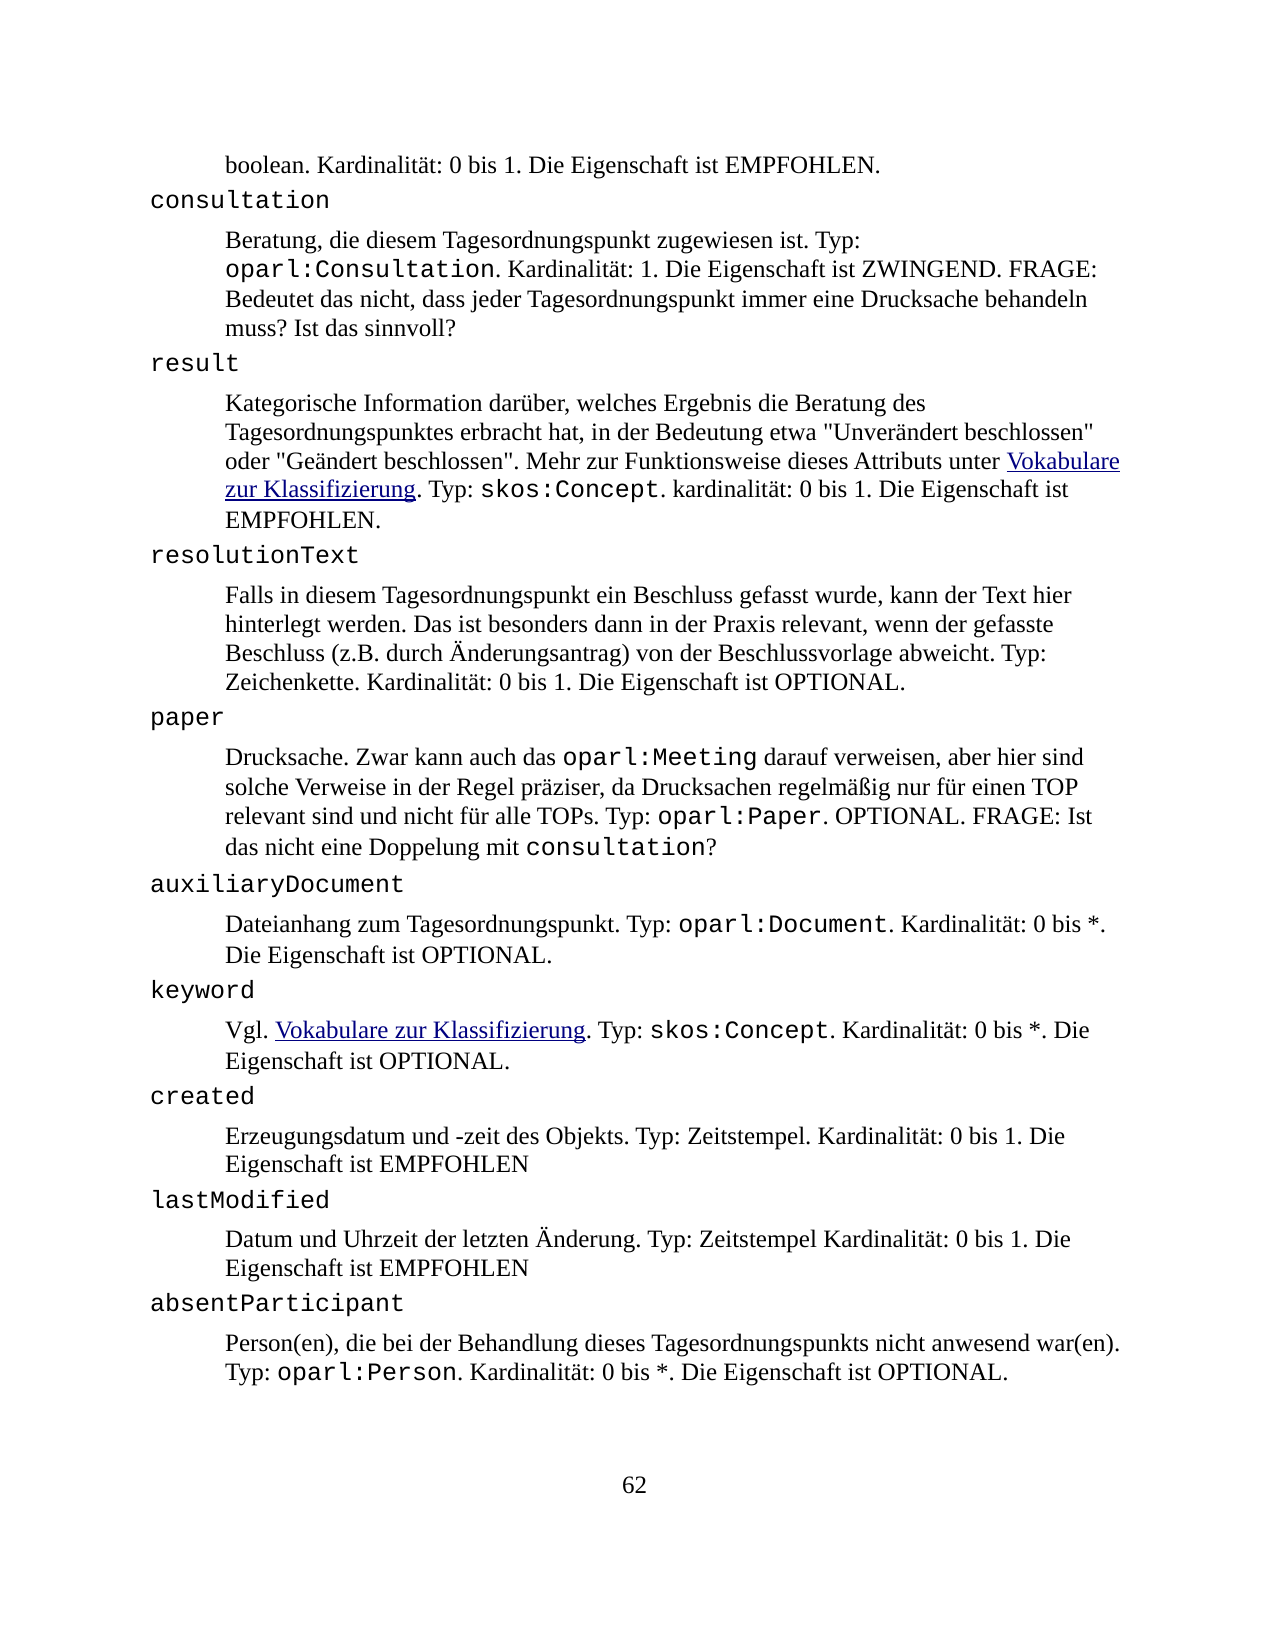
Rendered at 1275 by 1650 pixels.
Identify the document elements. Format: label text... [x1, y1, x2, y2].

text consultation [150, 188, 1125, 216]
text Kategorische Information darüber, welches Ergebnis die Beratung des Tagesordnungspunktes erbracht hat, in der Bedeutung etwa "Unverändert beschlossen" oder "Geändert beschlossen". Mehr zur Funktionsweise dieses Attributs unter Vokabulare zur Klassifizierung. Typ: skos:Concept. kardinalität: 0 bis 1. Die Eigenschaft ist EMPFOHLEN. [225, 388, 1125, 534]
text Beratung, die diesem Tagesordnungspunkt zugewiesen ist. Typ: oparl:Consultation. Kardinalität: 1. Die Eigenschaft ist ZWINGEND. FRAGE: Bedeutet das nicht, dass jeder Tagesordnungspunkt immer eine Drucksache behandeln muss? Ist das sinnvoll? [225, 225, 1125, 342]
text boolean. Kardinalität: 0 bis 1. Die Eigenschaft ist EMPFOHLEN. [225, 150, 1125, 179]
text Drucksache. Zwar kann auch das oparl:Meeting darauf verweisen, aber hier sind solche Verweise in der Regel präziser, da Drucksachen regelmäßig nur für einen TOP relevant sind und nicht für alle TOPs. Typ: oparl:Paper. OPTIONAL. FRAGE: Ist das nicht eine Doppelung mit consultation? [225, 742, 1125, 863]
text auxiliaryDocument [150, 872, 1125, 900]
text Dateianhang zum Tagesordnungspunkt. Typ: oparl:Document. Kardinalität: 0 bis *. Die Eigenschaft ist OPTIONAL. [225, 909, 1125, 969]
text result [150, 351, 1125, 379]
text Vgl. Vokabulare zur Klassifizierung. Typ: skos:Concept. Kardinalität: 0 bis *. Die Eigenschaft ist OPTIONAL. [225, 1015, 1125, 1074]
text keyword [150, 978, 1125, 1006]
text resolutionText [150, 543, 1125, 571]
text created [150, 1083, 1125, 1112]
text Falls in diesem Tagesordnungspunkt ein Beschluss gefasst wurde, kann der Text hier hinterlegt werden. Das ist besonders dann in der Praxis relevant, wenn der gefasste Beschluss (z.B. durch Änderungsantrag) von der Beschlussvorlage abweicht. Typ: Zeichenkette. Kardinalität: 0 bis 1. Die Eigenschaft ist OPTIONAL. [225, 580, 1125, 695]
text absentParticipant [150, 1291, 1125, 1319]
text paper [150, 704, 1125, 733]
text lastModified [150, 1187, 1125, 1216]
text Person(en), die bei der Behandlung dieses Tagesordnungspunkts nicht anwesend war(en). Typ: oparl:Person. Kardinalität: 0 bis *. Die Eigenschaft ist OPTIONAL. [225, 1328, 1125, 1388]
text Erzeugungsdatum und -zeit des Objekts. Typ: Zeitstempel. Kardinalität: 0 bis 1. Die Eigenschaft ist EMPFOHLEN [225, 1121, 1125, 1178]
text Datum und Uhrzeit der letzten Änderung. Typ: Zeitstempel Kardinalität: 0 bis 1. Die Eigenschaft ist EMPFOHLEN [225, 1224, 1125, 1282]
